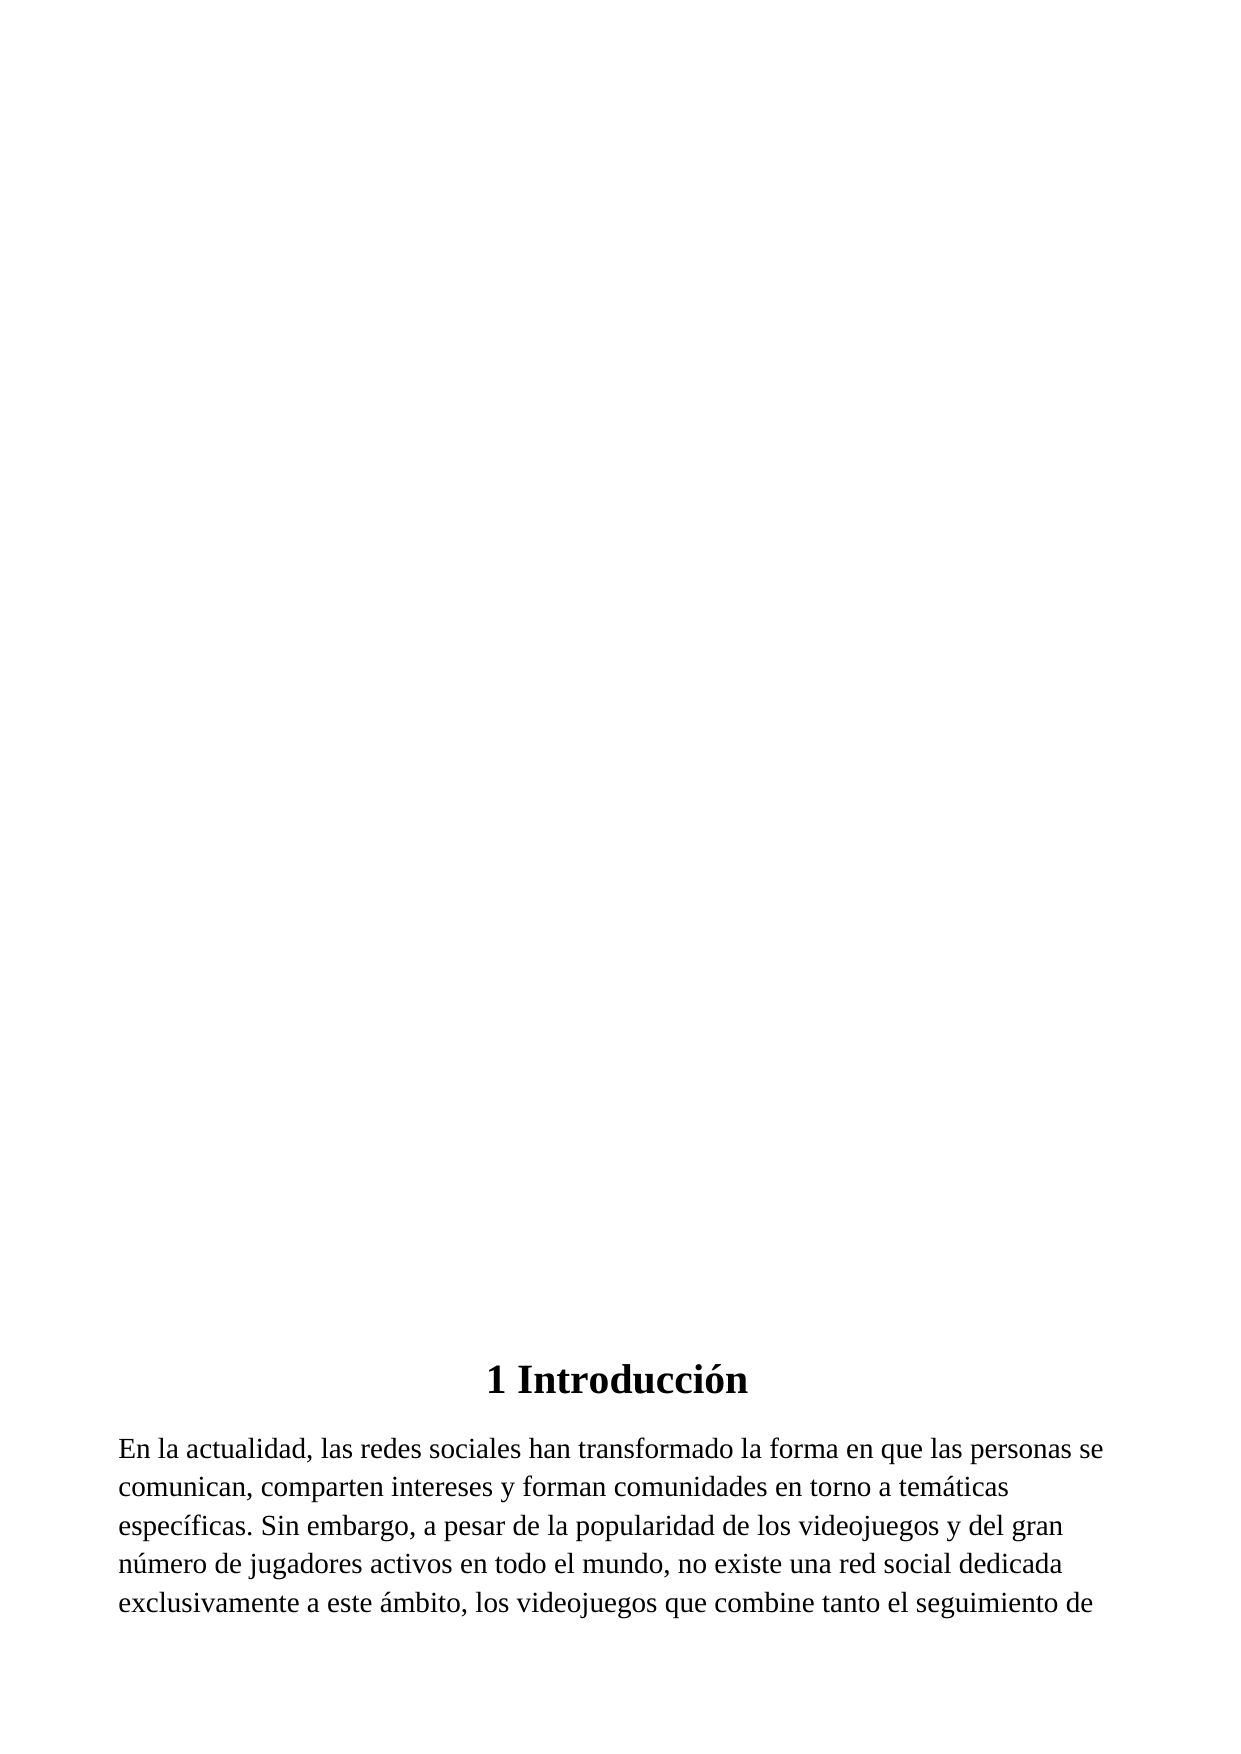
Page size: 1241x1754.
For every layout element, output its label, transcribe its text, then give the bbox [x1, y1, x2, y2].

text En la actualidad, las redes sociales han transformado la forma en que las personas se comunican, comparten intereses y forman comunidades en torno a temáticas específicas. Sin embargo, a pesar de la popularidad de los videojuegos y del gran número de jugadores activos en todo el mundo, no existe una red social dedicada exclusivamente a este ámbito, los videojuegos que combine tanto el seguimiento de [118, 1431, 1122, 1619]
text 1 Introducción [118, 1354, 1122, 1402]
